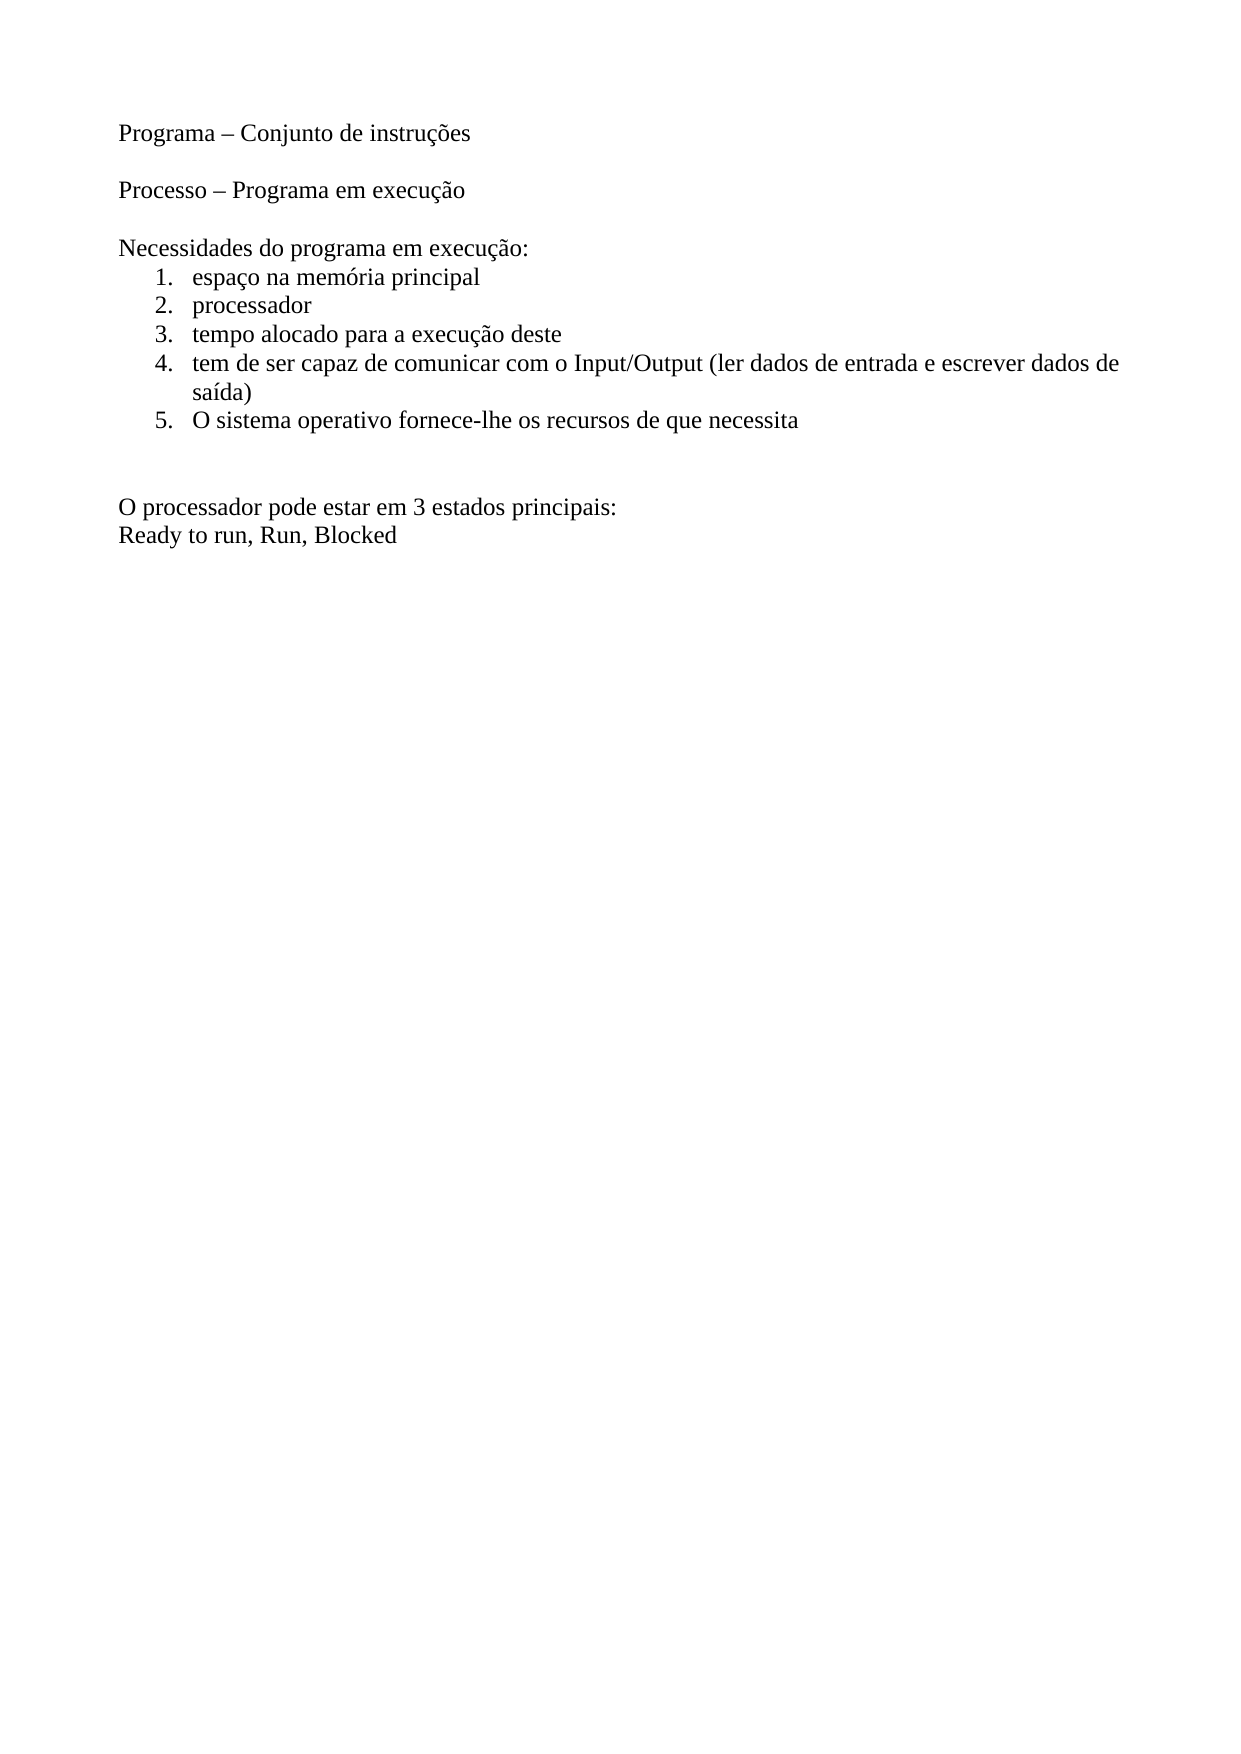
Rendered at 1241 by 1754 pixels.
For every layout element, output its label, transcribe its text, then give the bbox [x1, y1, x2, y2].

list tem de ser capaz de comunicar com o Input/Output (ler dados de entrada e escrever dados de saída) [154, 348, 1122, 406]
text Necessidades do programa em execução: [118, 233, 1122, 262]
list tempo alocado para a execução deste [154, 319, 1122, 348]
list processador [154, 291, 1122, 319]
text O processador pode estar em 3 estados principais: [118, 492, 1122, 521]
text Programa – Conjunto de instruções [118, 118, 1122, 147]
list O sistema operativo fornece-lhe os recursos de que necessita [154, 406, 1122, 434]
text Processo – Programa em execução [118, 176, 1122, 204]
list espaço na memória principal [154, 262, 1122, 291]
text Ready to run, Run, Blocked [118, 521, 1122, 549]
